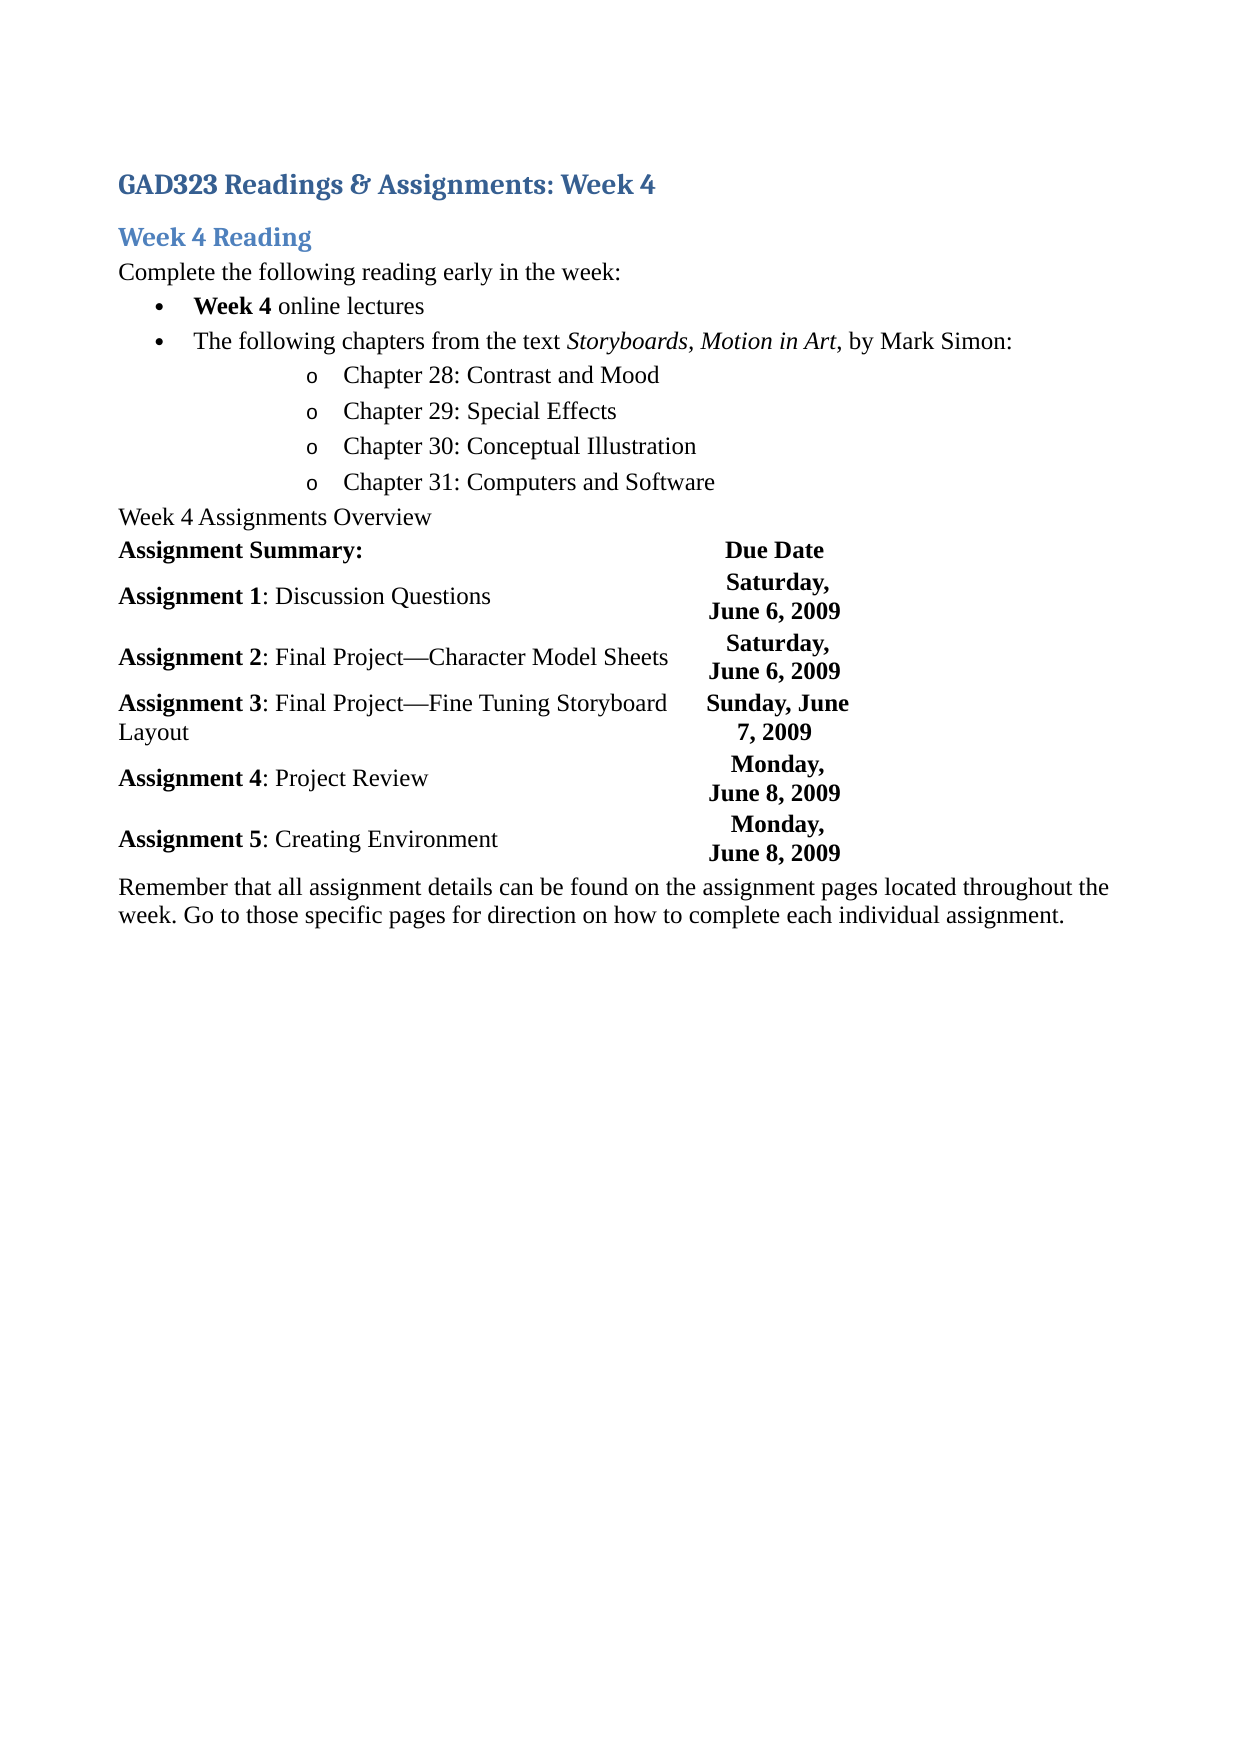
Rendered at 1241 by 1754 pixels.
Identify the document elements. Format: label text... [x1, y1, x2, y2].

text Complete the following reading early in the week: [118, 257, 1122, 285]
text Week 4 Assignments Overview [118, 502, 1122, 531]
table_cell Assignment 4: Project Review [117, 748, 702, 808]
list Chapter 28: Contrast and Mood [306, 360, 1122, 390]
text Remember that all assignment details can be found on the assignment pages located throughout the week. Go to those specific pages for direction on how to complete each individual assignment. [118, 872, 1122, 929]
list Chapter 29: Special Effects [306, 396, 1122, 425]
table_cell Monday, June 8, 2009 [703, 748, 852, 808]
table_cell Assignment 5: Creating Environment [117, 808, 702, 869]
table_cell Assignment 3: Final Project—Fine Tuning Storyboard Layout [117, 687, 702, 747]
table_cell Monday, June 8, 2009 [703, 808, 852, 869]
subtitle Week 4 Reading [118, 222, 1122, 254]
table_cell Sunday, June 7, 2009 [703, 687, 852, 747]
list Chapter 31: Computers and Software [306, 467, 1122, 496]
table_cell Saturday, June 6, 2009 [703, 626, 852, 687]
table_cell Assignment 2: Final Project—Character Model Sheets [117, 626, 702, 687]
list Chapter 30: Conceptual Illustration [306, 431, 1122, 461]
subtitle GAD323 Readings & Assignments: Week 4 [118, 168, 1122, 202]
list Week 4 online lectures [156, 291, 1122, 320]
table_header Assignment Summary: [117, 534, 702, 566]
table_cell Saturday, June 6, 2009 [703, 566, 852, 626]
list The following chapters from the text Storyboards, Motion in Art, by Mark Simon: [156, 326, 1122, 354]
table_cell Assignment 1: Discussion Questions [117, 566, 702, 626]
table_header Due Date [703, 534, 852, 566]
